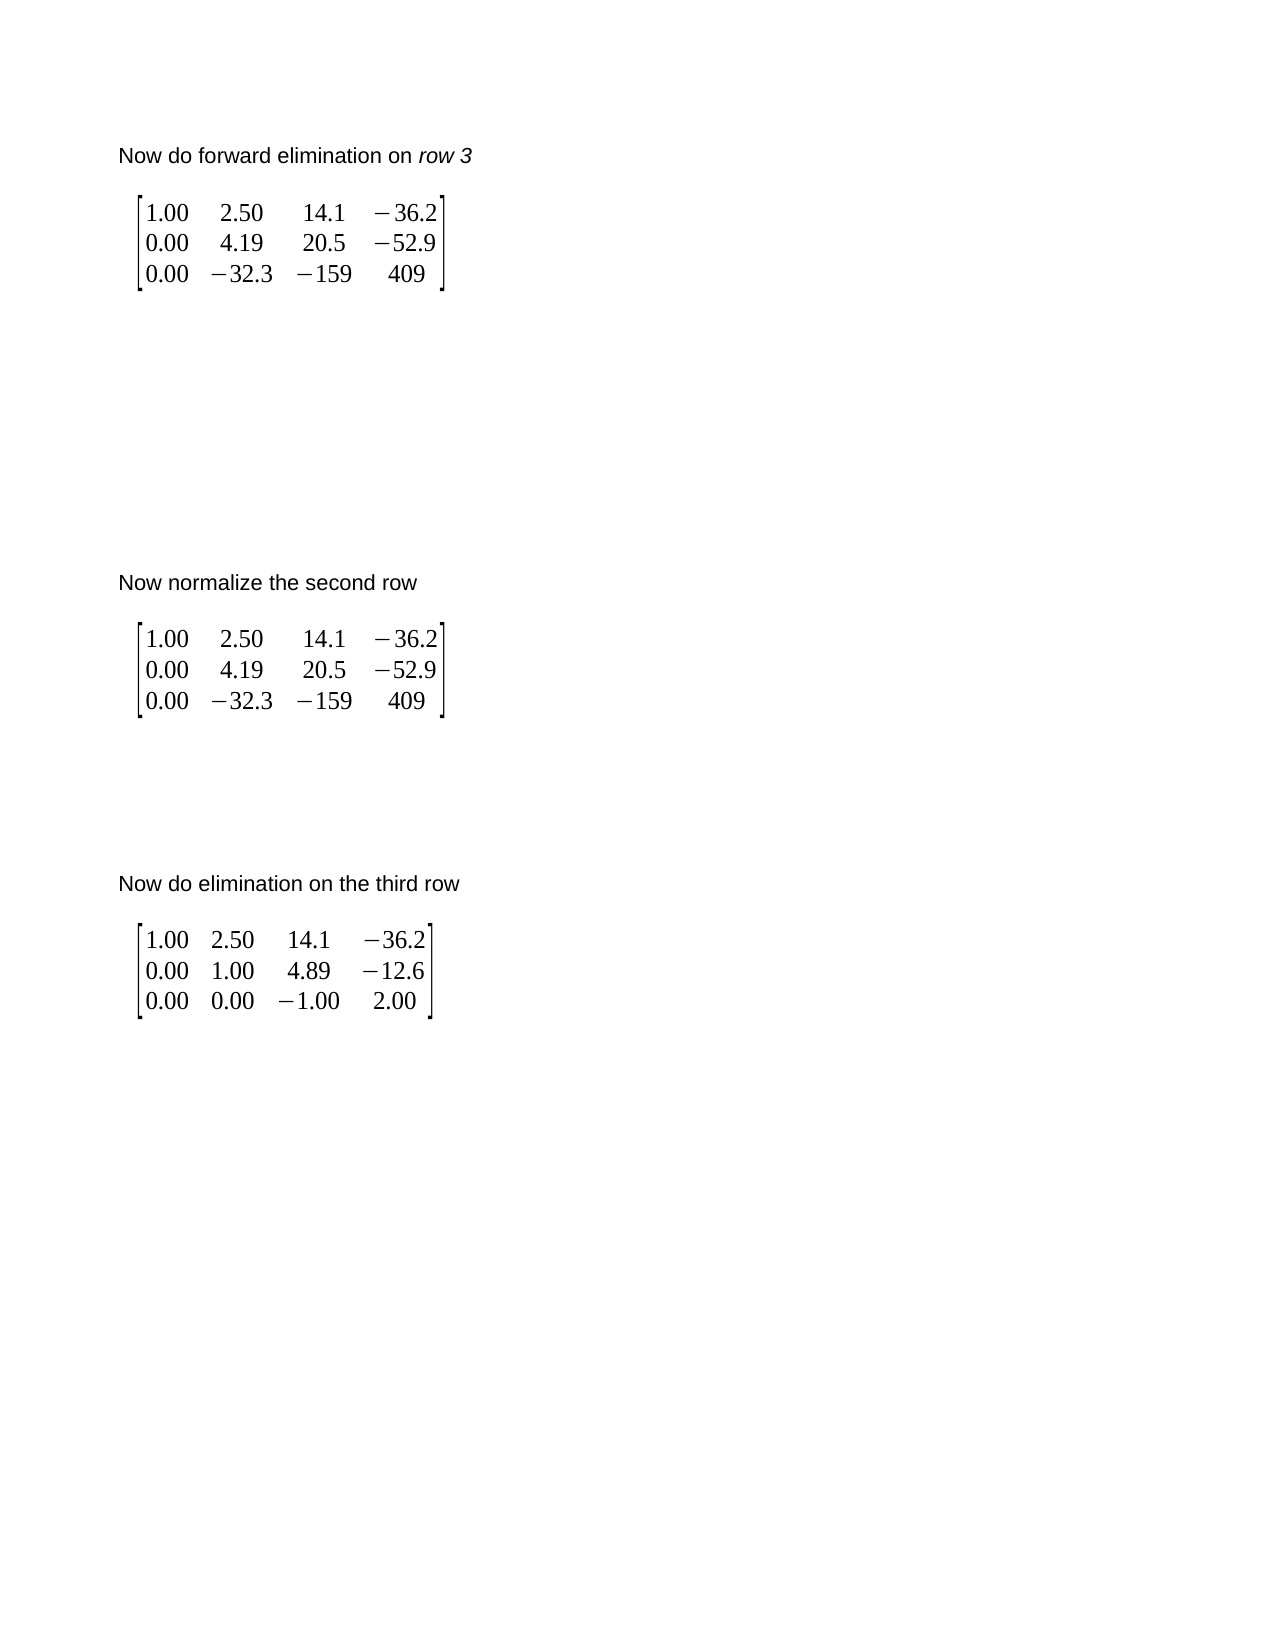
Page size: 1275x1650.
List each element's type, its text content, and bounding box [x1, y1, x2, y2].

text Now normalize the second row [118, 570, 1157, 595]
text Now do forward elimination on row 3 [118, 143, 1157, 168]
text Now do elimination on the third row [118, 871, 1157, 896]
